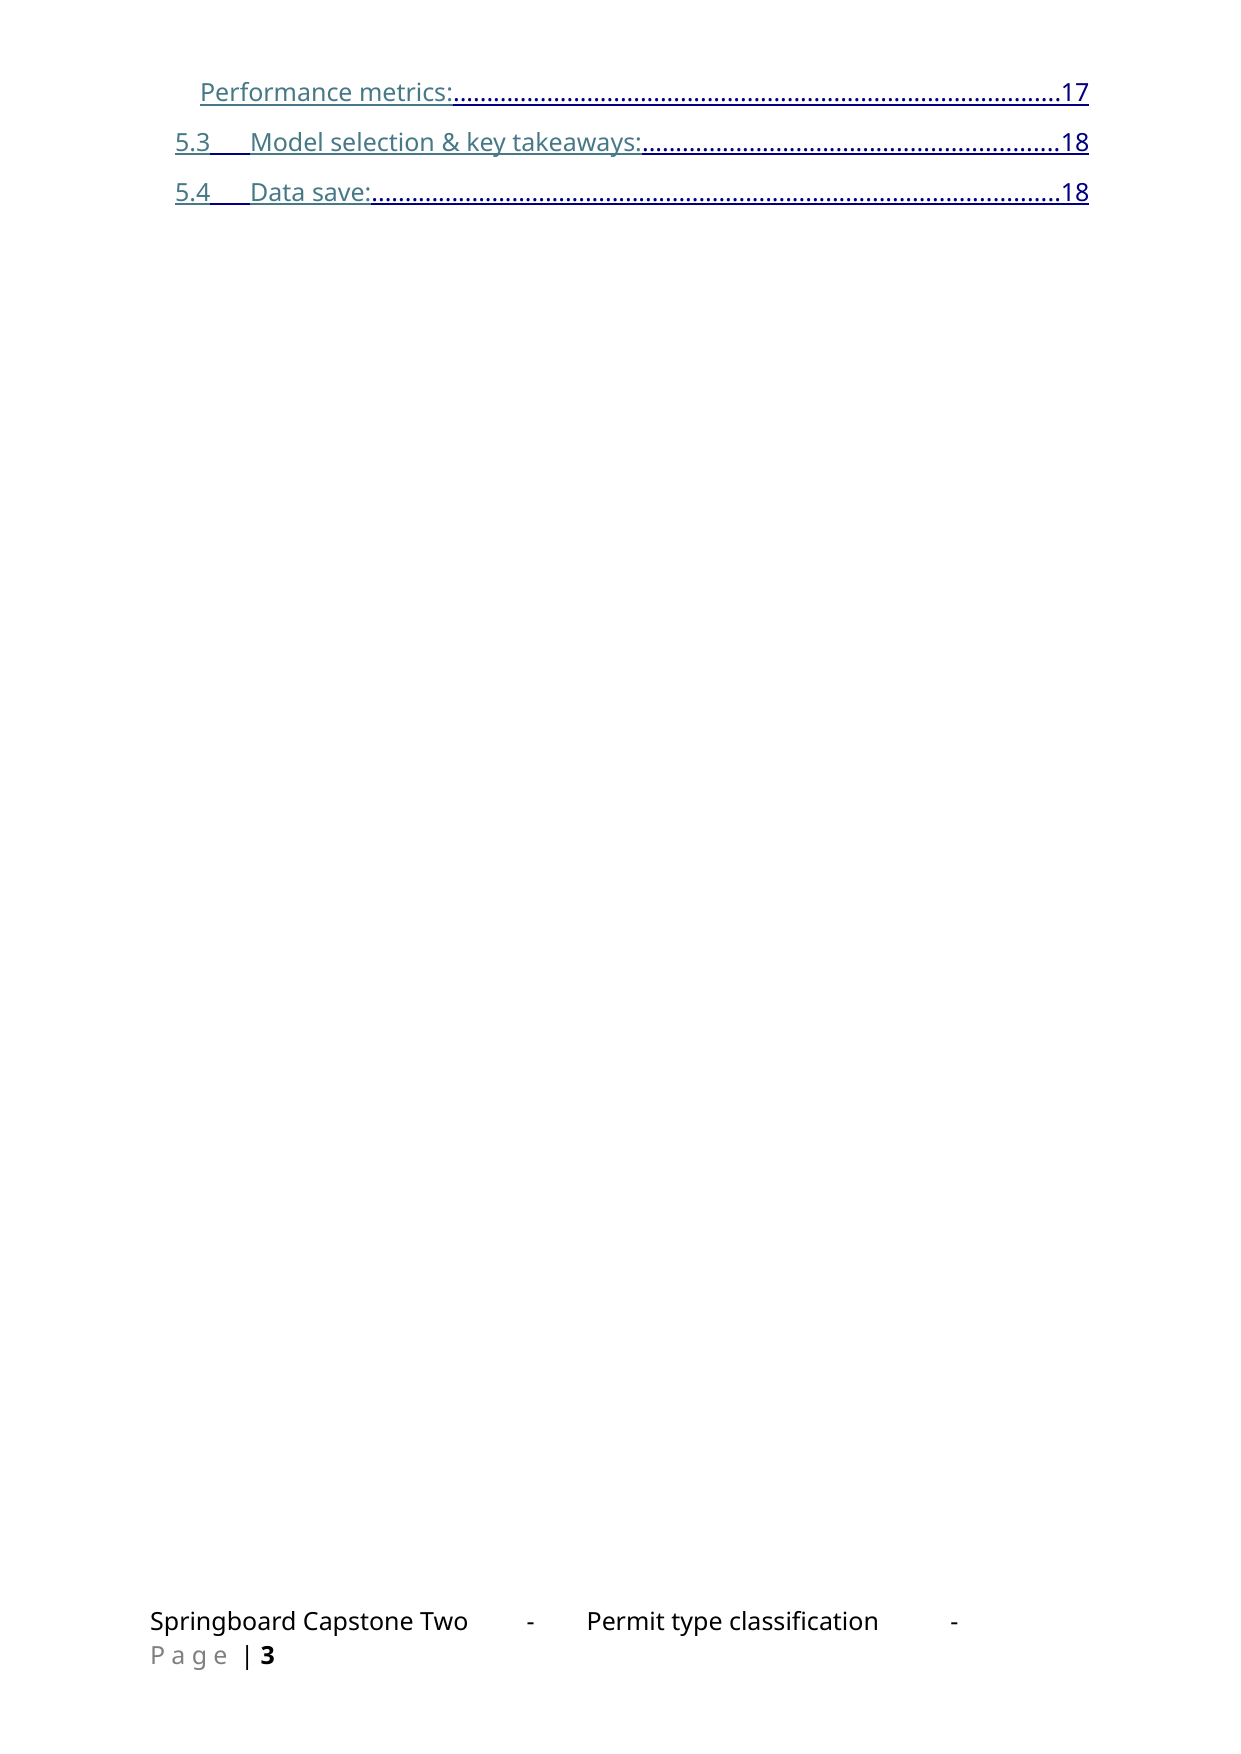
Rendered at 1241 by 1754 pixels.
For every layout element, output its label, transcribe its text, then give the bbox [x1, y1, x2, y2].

text 5.4 Data save: 18 [175, 174, 1090, 208]
text 5.3 Model selection & key takeaways: 18 [175, 124, 1090, 159]
text Performance metrics: 17 [200, 75, 1090, 109]
